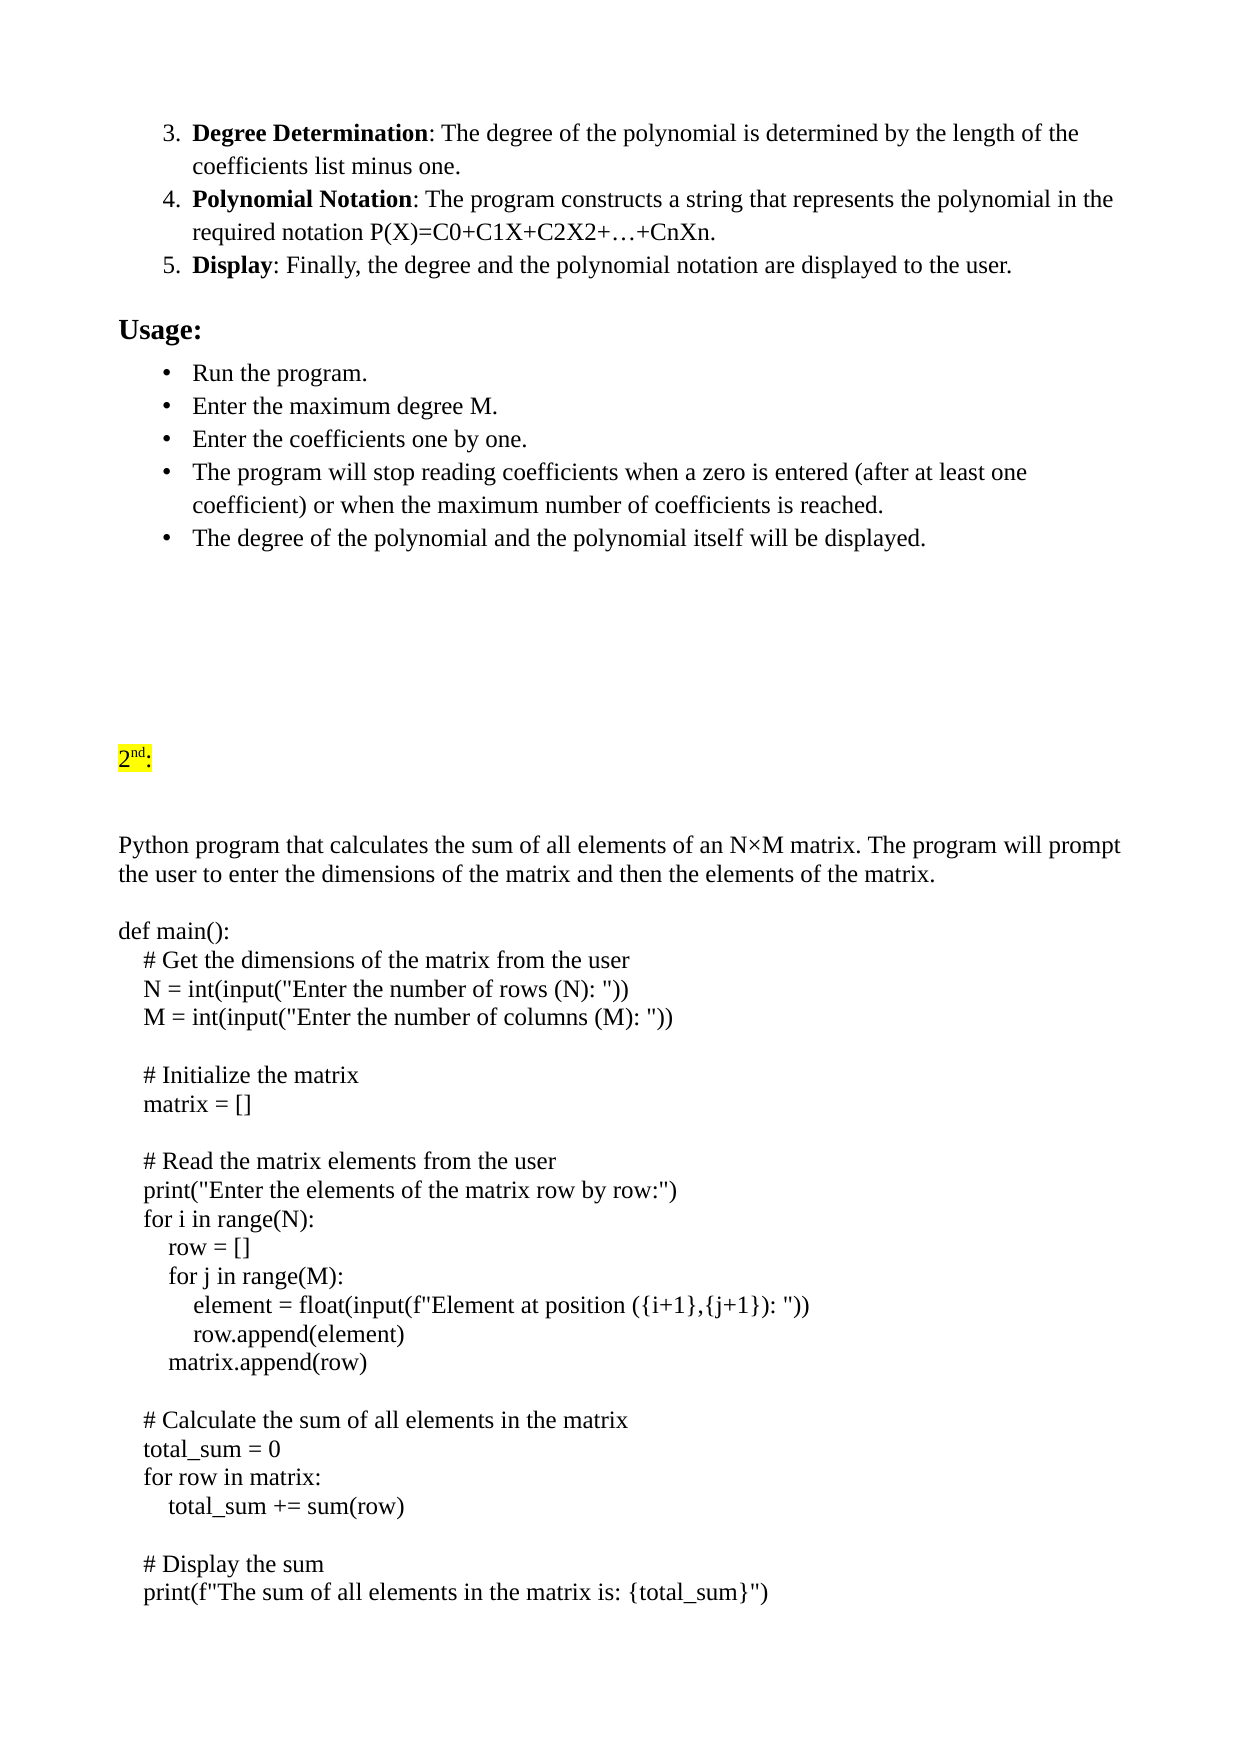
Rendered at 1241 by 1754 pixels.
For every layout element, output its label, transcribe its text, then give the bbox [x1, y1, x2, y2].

text total_sum += sum(row) [118, 1491, 1122, 1520]
text matrix = [] [118, 1089, 1122, 1117]
list Enter the maximum degree M. [162, 391, 1122, 420]
list Run the program. [162, 358, 1122, 387]
subtitle Usage: [118, 312, 1122, 346]
text print("Enter the elements of the matrix row by row:") [118, 1175, 1122, 1204]
text def main(): [118, 916, 1122, 945]
text element = float(input(f"Element at position ({i+1},{j+1}): ")) [118, 1290, 1122, 1319]
text total_sum = 0 [118, 1434, 1122, 1462]
text # Get the dimensions of the matrix from the user [118, 945, 1122, 974]
list Enter the coefficients one by one. [162, 424, 1122, 453]
text # Calculate the sum of all elements in the matrix [118, 1405, 1122, 1434]
text row = [] [118, 1232, 1122, 1261]
text row.append(element) [118, 1319, 1122, 1347]
list Polynomial Notation: The program constructs a string that represents the polynomial in the required notation P(X)=C0​+C1​X+C2​X2+…+Cn​Xn. [162, 184, 1122, 246]
list Display: Finally, the degree and the polynomial notation are displayed to the user. [162, 250, 1122, 279]
list The program will stop reading coefficients when a zero is entered (after at least one coefficient) or when the maximum number of coefficients is reached. [162, 457, 1122, 519]
text M = int(input("Enter the number of columns (M): ")) [118, 1002, 1122, 1031]
list The degree of the polynomial and the polynomial itself will be displayed. [162, 523, 1122, 552]
text # Initialize the matrix [118, 1060, 1122, 1089]
list Degree Determination: The degree of the polynomial is determined by the length of the coefficients list minus one. [162, 118, 1122, 180]
text # Read the matrix elements from the user [118, 1146, 1122, 1175]
text matrix.append(row) [118, 1347, 1122, 1376]
text N = int(input("Enter the number of rows (N): ")) [118, 974, 1122, 1002]
text Python program that calculates the sum of all elements of an N×M matrix. The program will prompt the user to enter the dimensions of the matrix and then the elements of the matrix. [118, 830, 1122, 887]
text print(f"The sum of all elements in the matrix is: {total_sum}") [118, 1577, 1122, 1606]
text for j in range(M): [118, 1261, 1122, 1290]
text # Display the sum [118, 1549, 1122, 1577]
text for i in range(N): [118, 1204, 1122, 1232]
text for row in matrix: [118, 1462, 1122, 1491]
text 2nd: [118, 744, 1122, 772]
